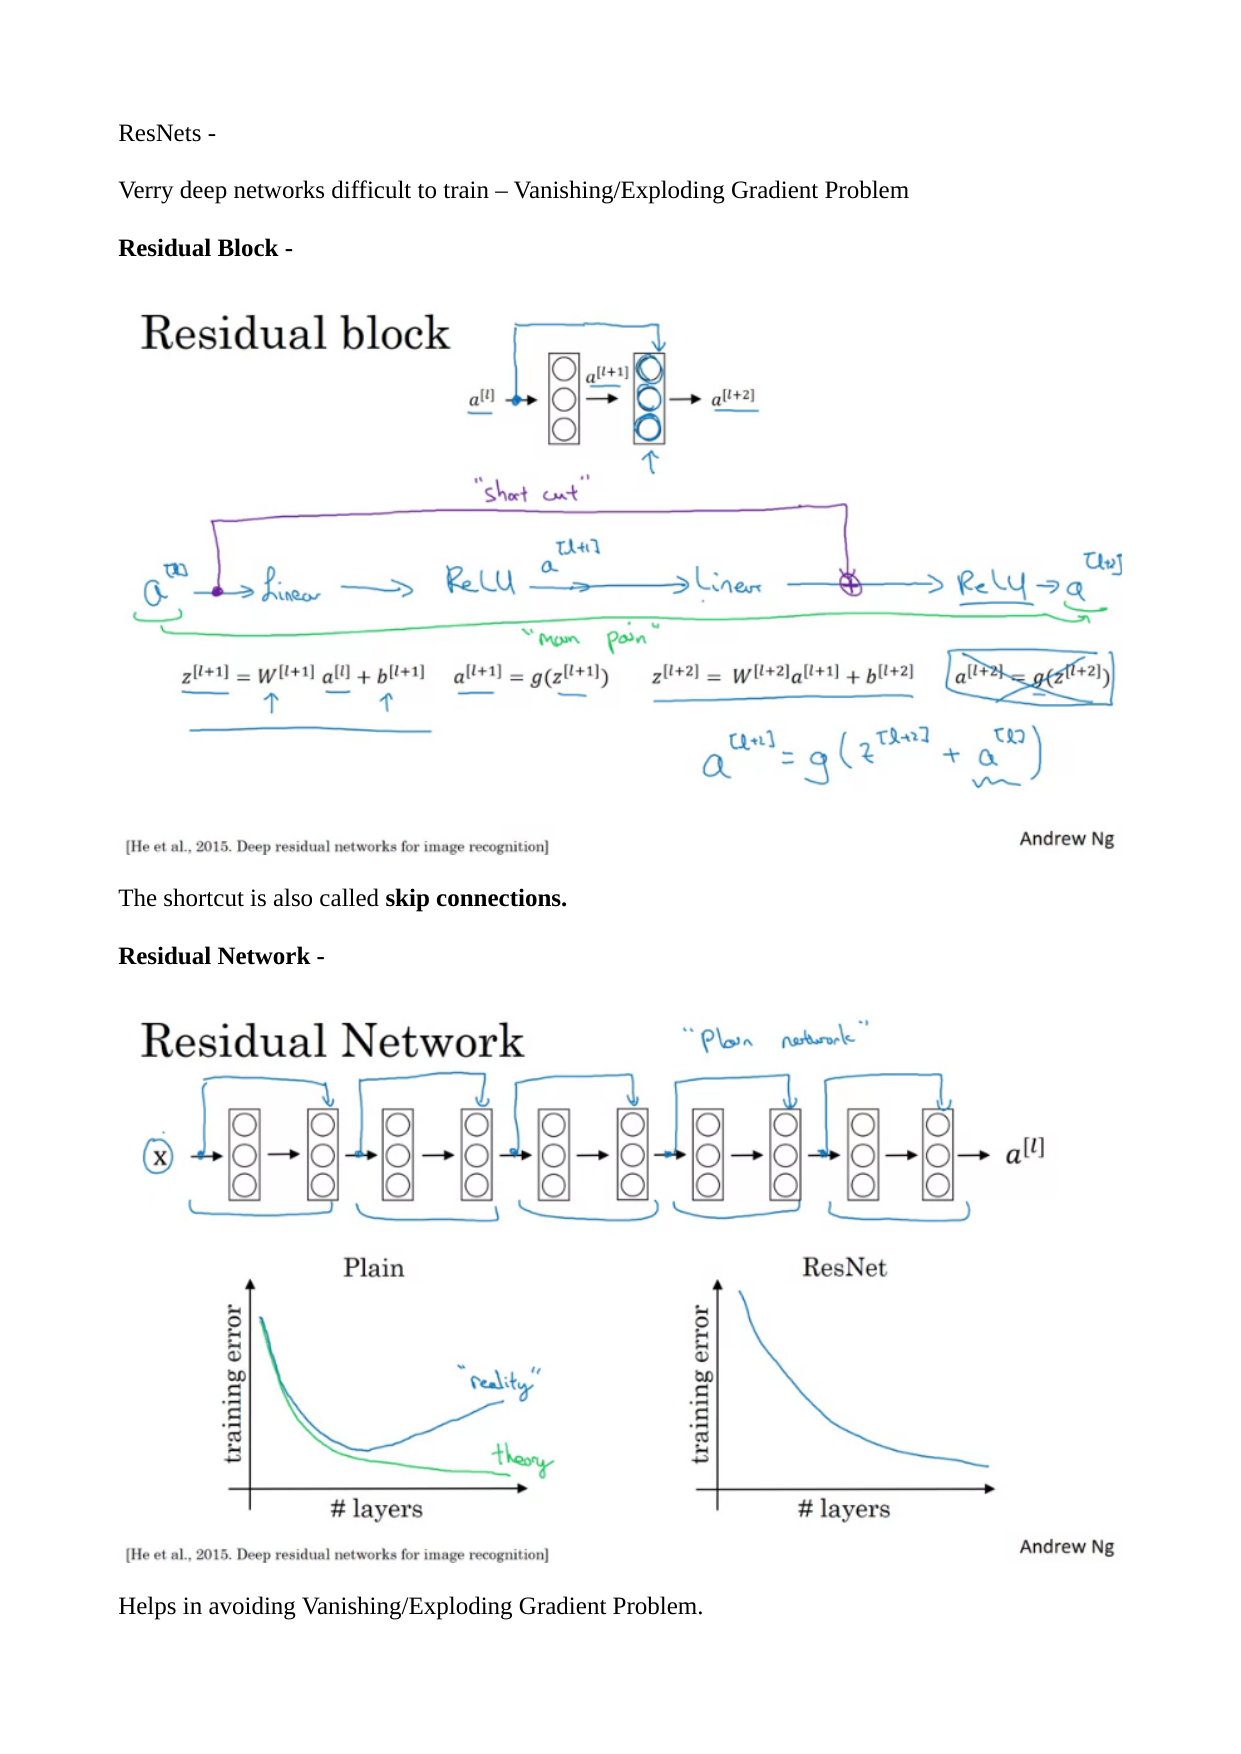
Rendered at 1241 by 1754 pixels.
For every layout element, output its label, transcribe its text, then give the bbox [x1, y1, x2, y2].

picture [118, 998, 1123, 1563]
text Residual Network - [118, 941, 1122, 969]
picture [118, 290, 1123, 855]
text ResNets - [118, 118, 1122, 147]
text Residual Block - [118, 233, 1122, 262]
text Verry deep networks difficult to train – Vanishing/Exploding Gradient Problem [118, 176, 1122, 204]
text The shortcut is also called skip connections. [118, 883, 1122, 912]
text Helps in avoiding Vanishing/Exploding Gradient Problem. [118, 1591, 1122, 1620]
